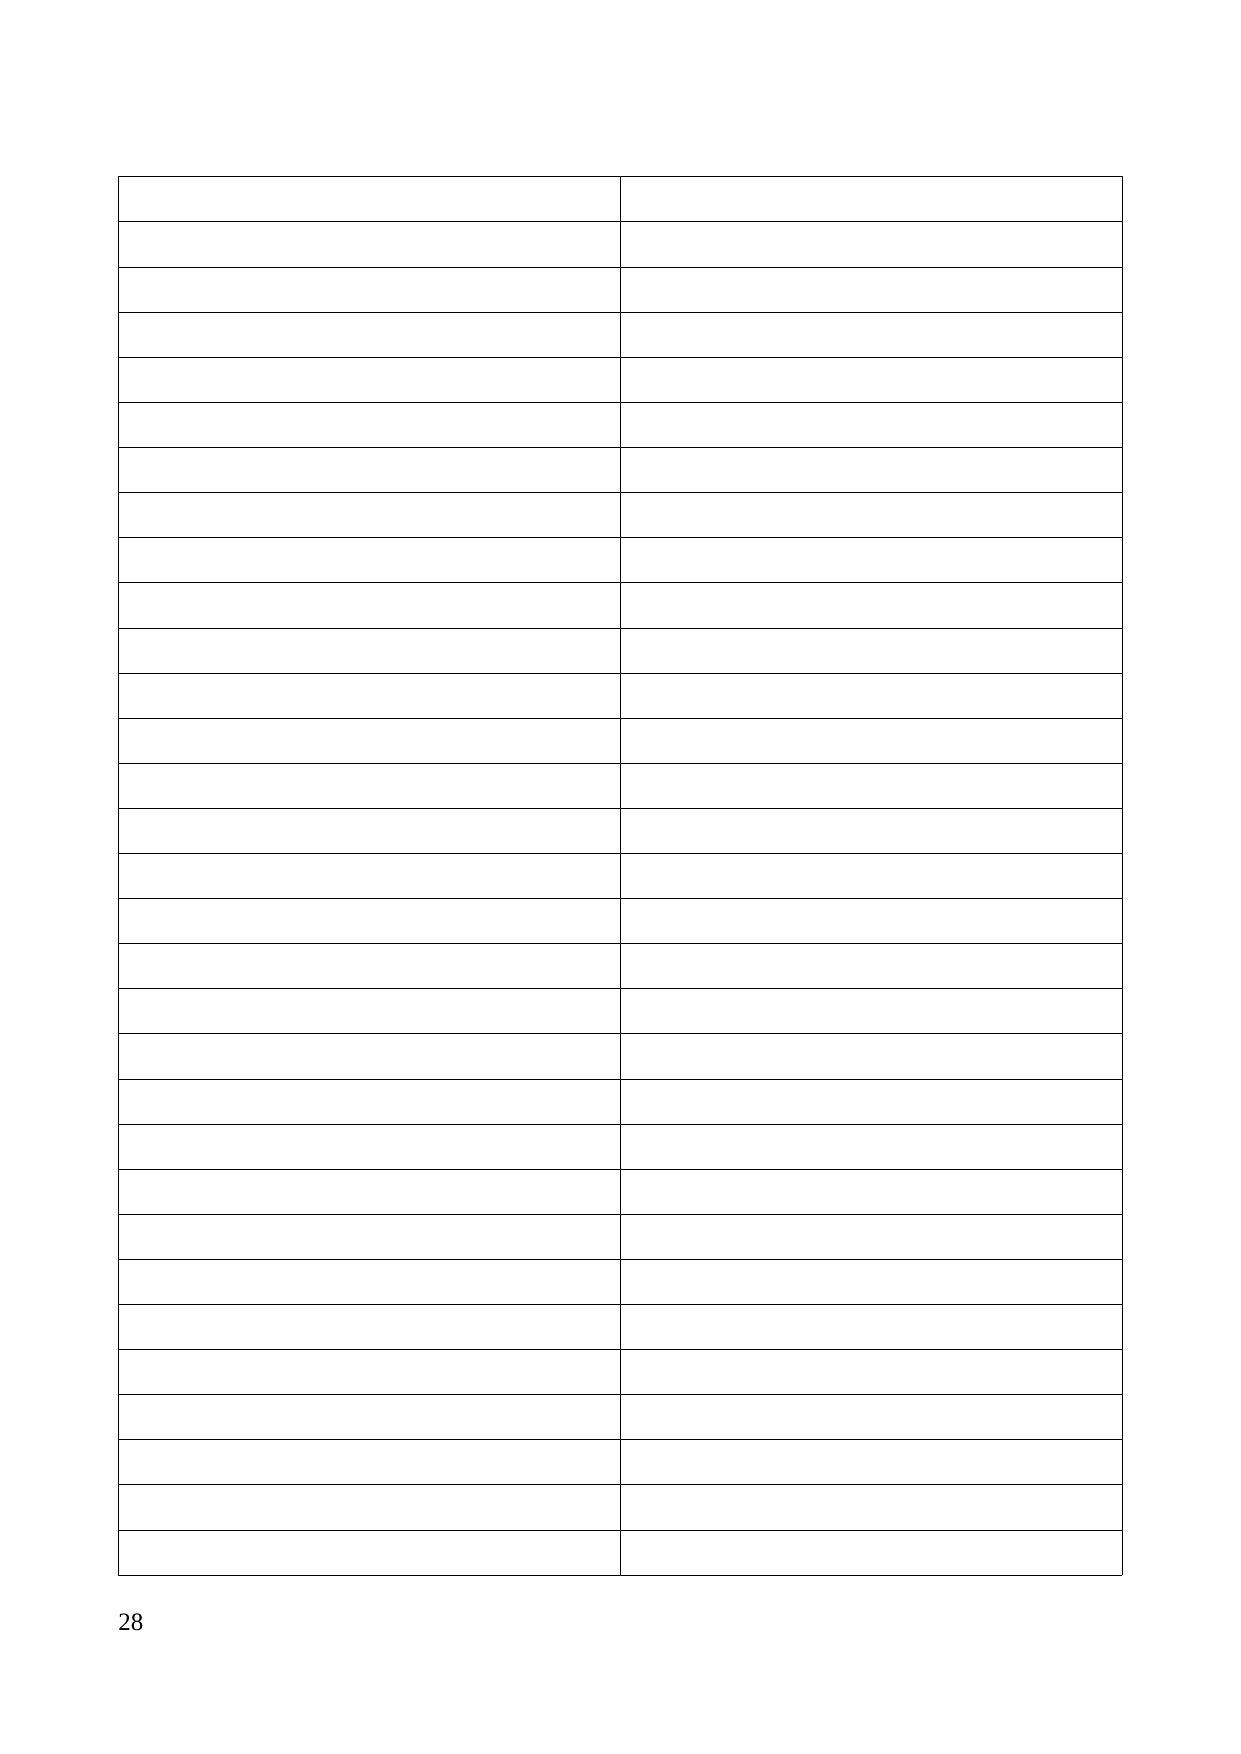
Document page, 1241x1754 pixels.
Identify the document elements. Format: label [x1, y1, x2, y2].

table_cell [621, 222, 1122, 267]
table_cell [621, 899, 1122, 943]
table_cell [119, 1440, 620, 1484]
table_cell [621, 403, 1122, 447]
table_cell [119, 177, 620, 221]
table_cell [119, 989, 620, 1033]
table_cell [621, 1305, 1122, 1349]
table_cell [119, 1305, 620, 1349]
table_cell [119, 1260, 620, 1304]
table_cell [621, 1170, 1122, 1214]
table_cell [621, 1485, 1122, 1529]
table_cell [119, 1531, 620, 1574]
table_cell [621, 1440, 1122, 1484]
table_cell [621, 764, 1122, 808]
table_cell [119, 358, 620, 402]
table_cell [119, 1034, 620, 1078]
table_cell [119, 313, 620, 357]
table_cell [621, 358, 1122, 402]
table_cell [621, 313, 1122, 357]
table_cell [119, 899, 620, 943]
table_cell [119, 764, 620, 808]
table_cell [621, 1034, 1122, 1078]
table_cell [119, 538, 620, 582]
table_cell [621, 629, 1122, 672]
table_cell [621, 1395, 1122, 1439]
table_cell [621, 1215, 1122, 1259]
table_cell [119, 944, 620, 988]
table_cell [621, 493, 1122, 537]
table_cell [621, 1260, 1122, 1304]
table_cell [621, 268, 1122, 312]
table_cell [621, 538, 1122, 582]
table_cell [621, 177, 1122, 221]
table_cell [621, 989, 1122, 1033]
table_cell [119, 1350, 620, 1394]
table_cell [119, 1395, 620, 1439]
table_cell [621, 1531, 1122, 1574]
table_cell [119, 493, 620, 537]
table_cell [119, 1215, 620, 1259]
table_cell [119, 448, 620, 492]
table_cell [119, 674, 620, 718]
table_cell [621, 944, 1122, 988]
table_cell [119, 1485, 620, 1529]
table_cell [119, 1170, 620, 1214]
table_cell [119, 854, 620, 898]
table_cell [621, 719, 1122, 763]
table_cell [119, 268, 620, 312]
table_cell [621, 1125, 1122, 1169]
table_cell [119, 1125, 620, 1169]
table_cell [621, 1080, 1122, 1123]
table_cell [621, 583, 1122, 627]
table_cell [621, 1350, 1122, 1394]
table_cell [621, 854, 1122, 898]
table_cell [119, 719, 620, 763]
table_cell [621, 809, 1122, 853]
table_cell [621, 448, 1122, 492]
table_cell [621, 674, 1122, 718]
table_cell [119, 583, 620, 627]
table_cell [119, 629, 620, 672]
table_cell [119, 1080, 620, 1123]
table_cell [119, 809, 620, 853]
table_cell [119, 222, 620, 267]
table_cell [119, 403, 620, 447]
